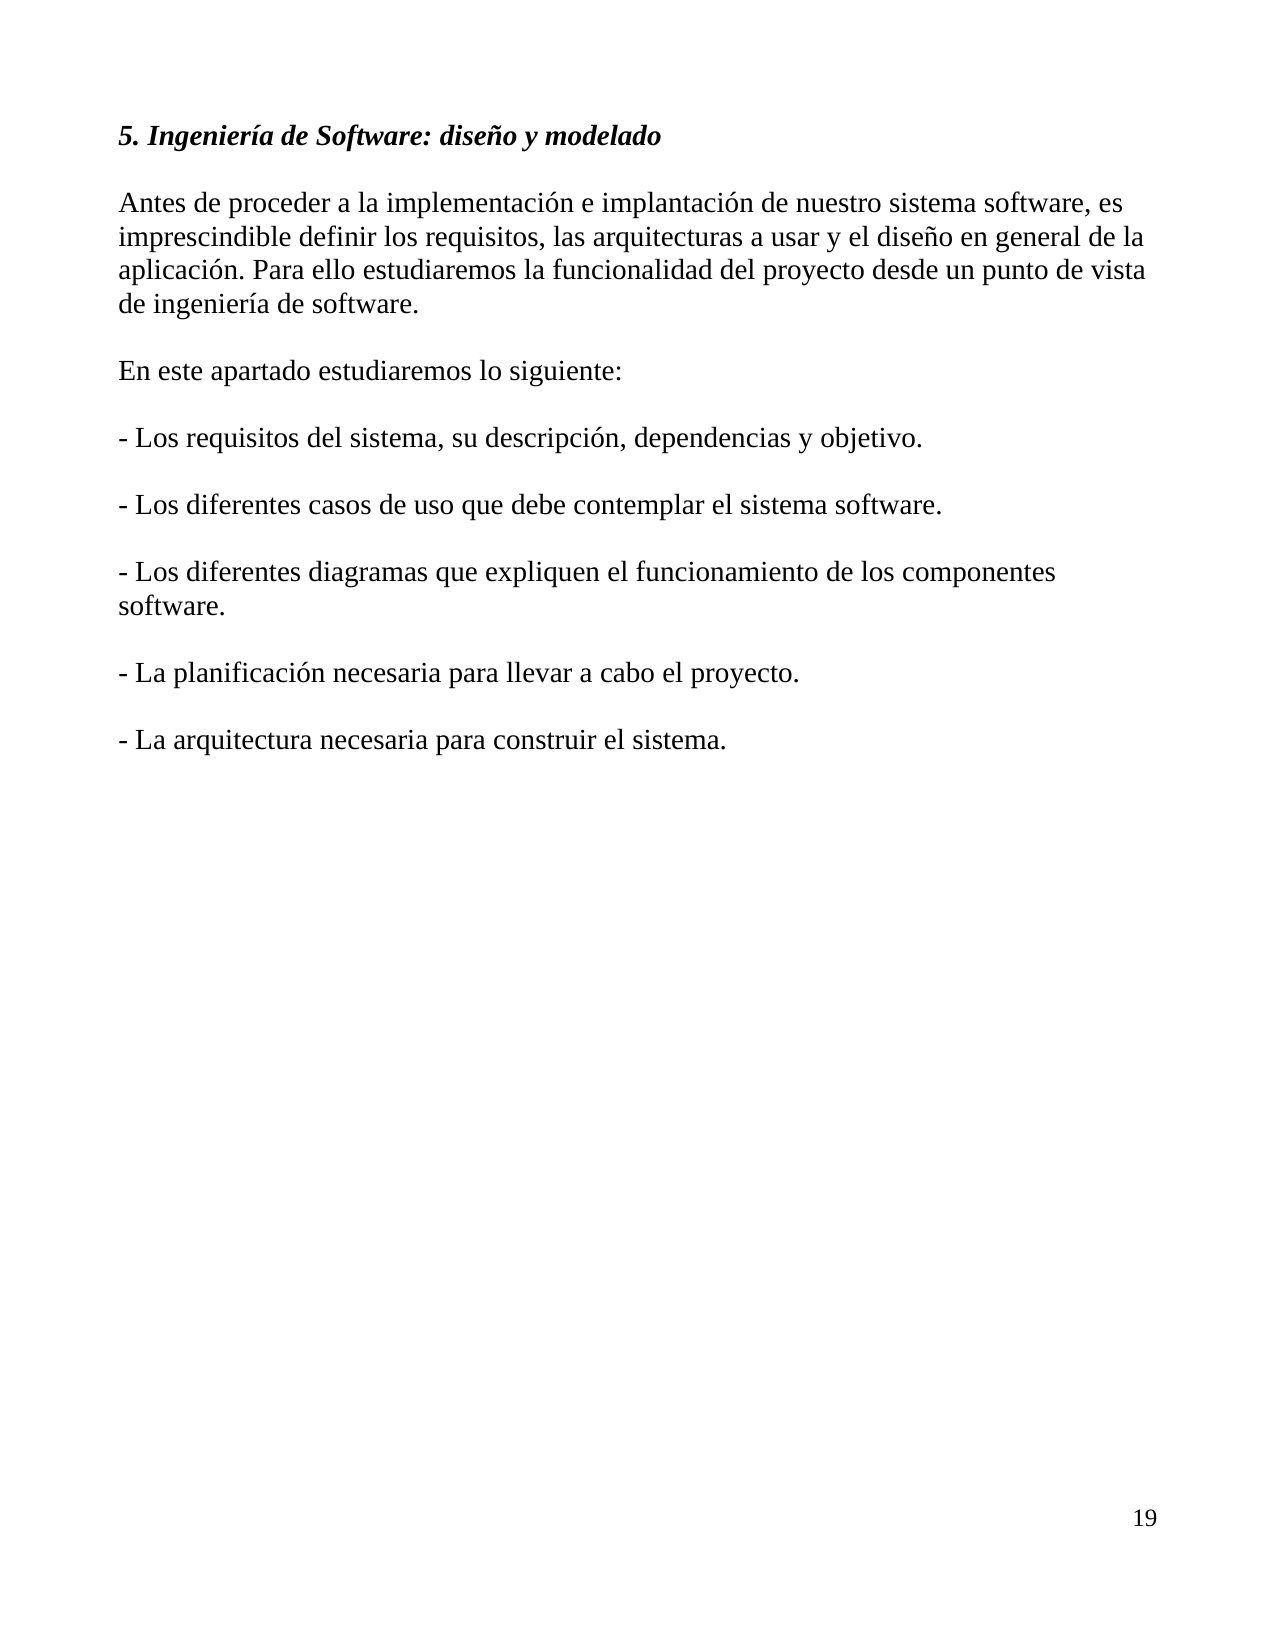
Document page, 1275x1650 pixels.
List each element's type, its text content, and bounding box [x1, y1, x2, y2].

text - Los requisitos del sistema, su descripción, dependencias y objetivo. [118, 420, 1157, 453]
text - La arquitectura necesaria para construir el sistema. [118, 722, 1157, 755]
text En este apartado estudiaremos lo siguiente: [118, 353, 1157, 386]
text 5. Ingeniería de Software: diseño y modelado [118, 118, 1157, 152]
text - Los diferentes diagramas que expliquen el funcionamiento de los componentes software. [118, 554, 1157, 621]
text - La planificación necesaria para llevar a cabo el proyecto. [118, 655, 1157, 688]
text - Los diferentes casos de uso que debe contemplar el sistema software. [118, 487, 1157, 521]
text Antes de proceder a la implementación e implantación de nuestro sistema software, es imprescindible definir los requisitos, las arquitecturas a usar y el diseño en general de la aplicación. Para ello estudiaremos la funcionalidad del proyecto desde un punto de vista de ingeniería de software. [118, 185, 1157, 319]
